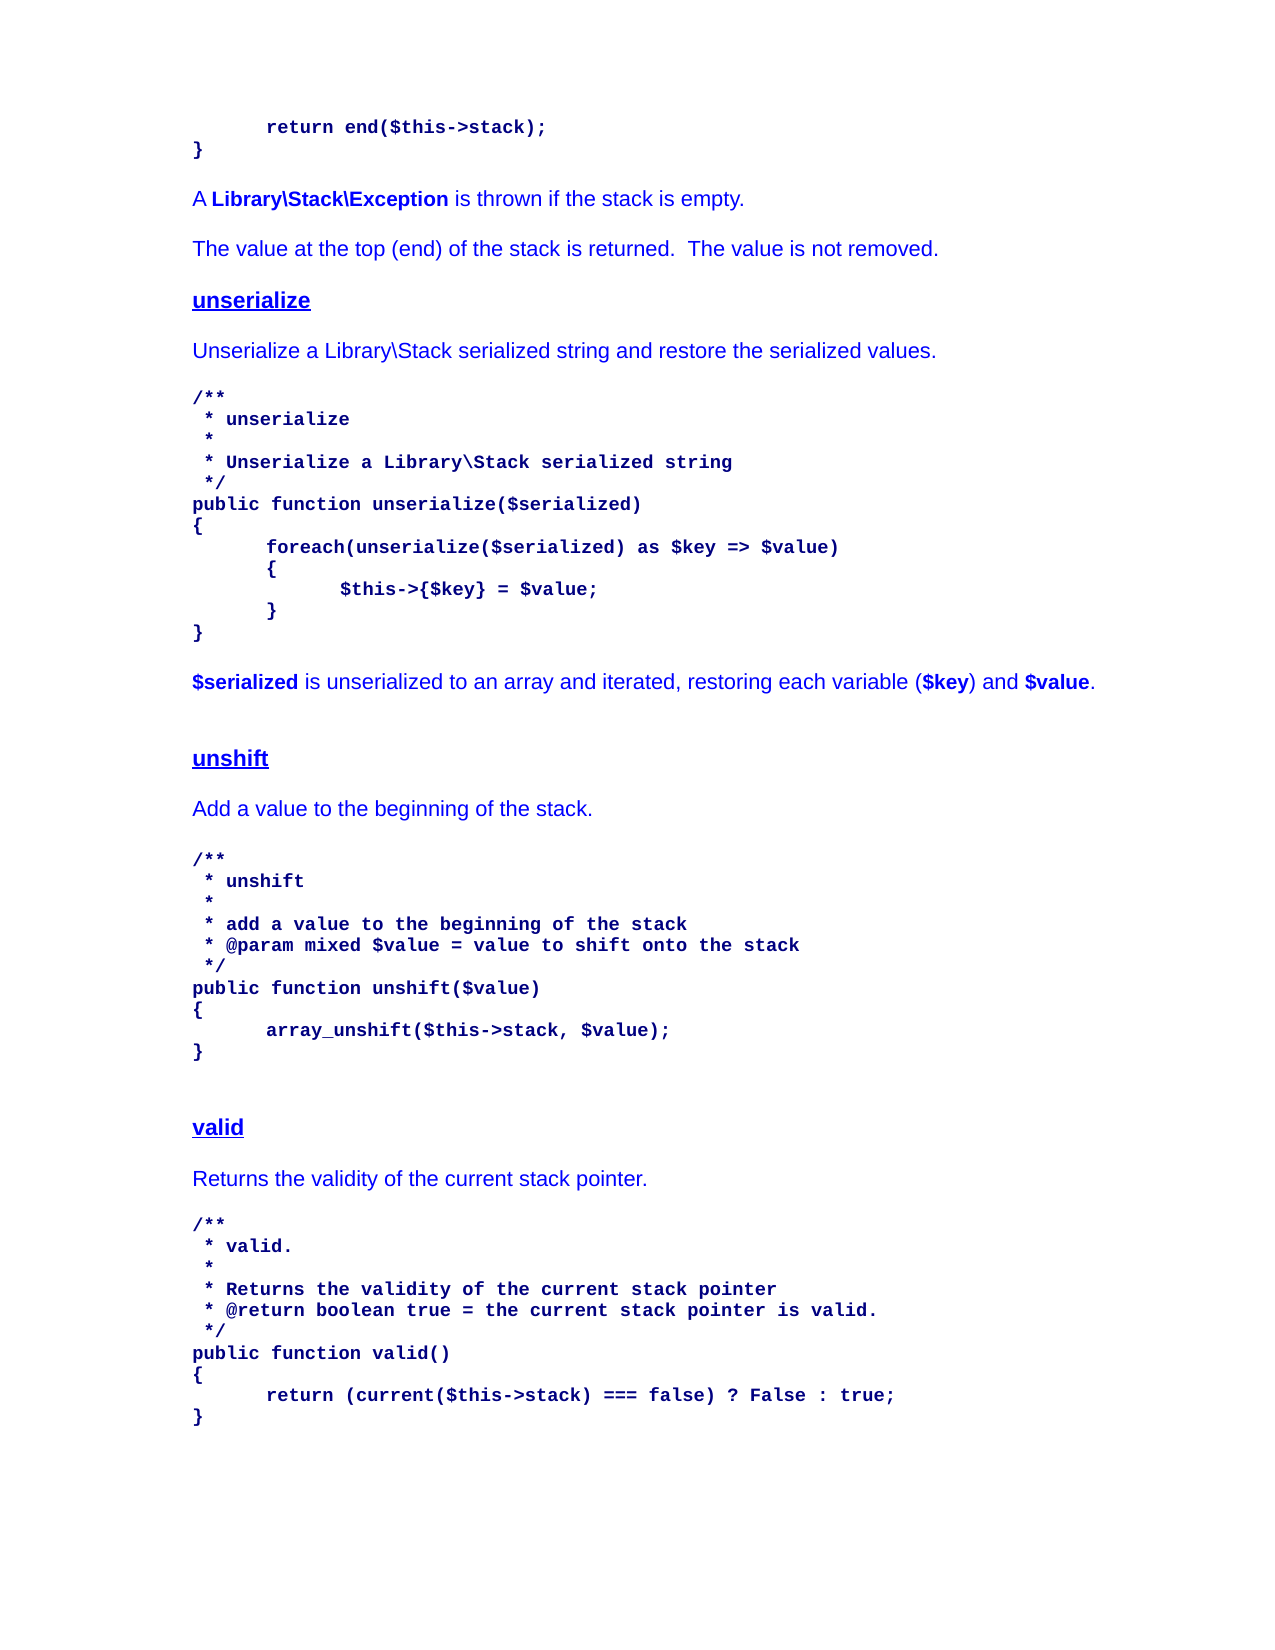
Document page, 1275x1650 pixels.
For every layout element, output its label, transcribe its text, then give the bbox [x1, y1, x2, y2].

text return end($this->stack); [118, 118, 1157, 139]
text /** [192, 1216, 1157, 1237]
text unserialize [192, 287, 1157, 313]
text } [118, 1042, 1157, 1063]
text } [118, 139, 1157, 161]
text A Library\Stack\Exception is thrown if the stack is empty. [192, 186, 1157, 211]
text } [118, 1407, 1157, 1428]
text * unserialize [118, 410, 1157, 431]
text * [118, 893, 1157, 915]
text return (current($this->stack) === false) ? False : true; [118, 1386, 1157, 1407]
text valid [192, 1114, 1157, 1140]
text */ [118, 1322, 1157, 1343]
text public function unserialize($serialized) [118, 495, 1157, 516]
text The value at the top (end) of the stack is returned. The value is not removed. [192, 236, 1157, 261]
text { [118, 516, 1157, 537]
text * add a value to the beginning of the stack [118, 915, 1157, 936]
text * unshift [118, 872, 1157, 893]
text } [118, 601, 1157, 622]
text Add a value to the beginning of the stack. [192, 796, 1157, 821]
text * [118, 1258, 1157, 1280]
text { [118, 559, 1157, 580]
text * Returns the validity of the current stack pointer [118, 1280, 1157, 1301]
text Unserialize a Library\Stack serialized string and restore the serialized values. [192, 338, 1157, 363]
text { [118, 1000, 1157, 1021]
text * [118, 431, 1157, 452]
text */ [118, 474, 1157, 495]
text */ [118, 957, 1157, 978]
text Returns the validity of the current stack pointer. [192, 1166, 1157, 1191]
text * valid. [118, 1237, 1157, 1258]
text $this->{$key} = $value; [118, 580, 1157, 601]
text /** [192, 389, 1157, 410]
text array_unshift($this->stack, $value); [118, 1021, 1157, 1042]
text $serialized is unserialized to an array and iterated, restoring each variable ($key) and $value. [192, 669, 1157, 694]
text * @return boolean true = the current stack pointer is valid. [118, 1301, 1157, 1322]
text { [118, 1365, 1157, 1386]
text } [118, 622, 1157, 644]
text /** [192, 851, 1157, 872]
text public function valid() [118, 1343, 1157, 1365]
text public function unshift($value) [118, 978, 1157, 1000]
text * @param mixed $value = value to shift onto the stack [118, 936, 1157, 957]
text * Unserialize a Library\Stack serialized string [118, 452, 1157, 474]
text unshift [192, 744, 1157, 771]
text foreach(unserialize($serialized) as $key => $value) [118, 537, 1157, 559]
